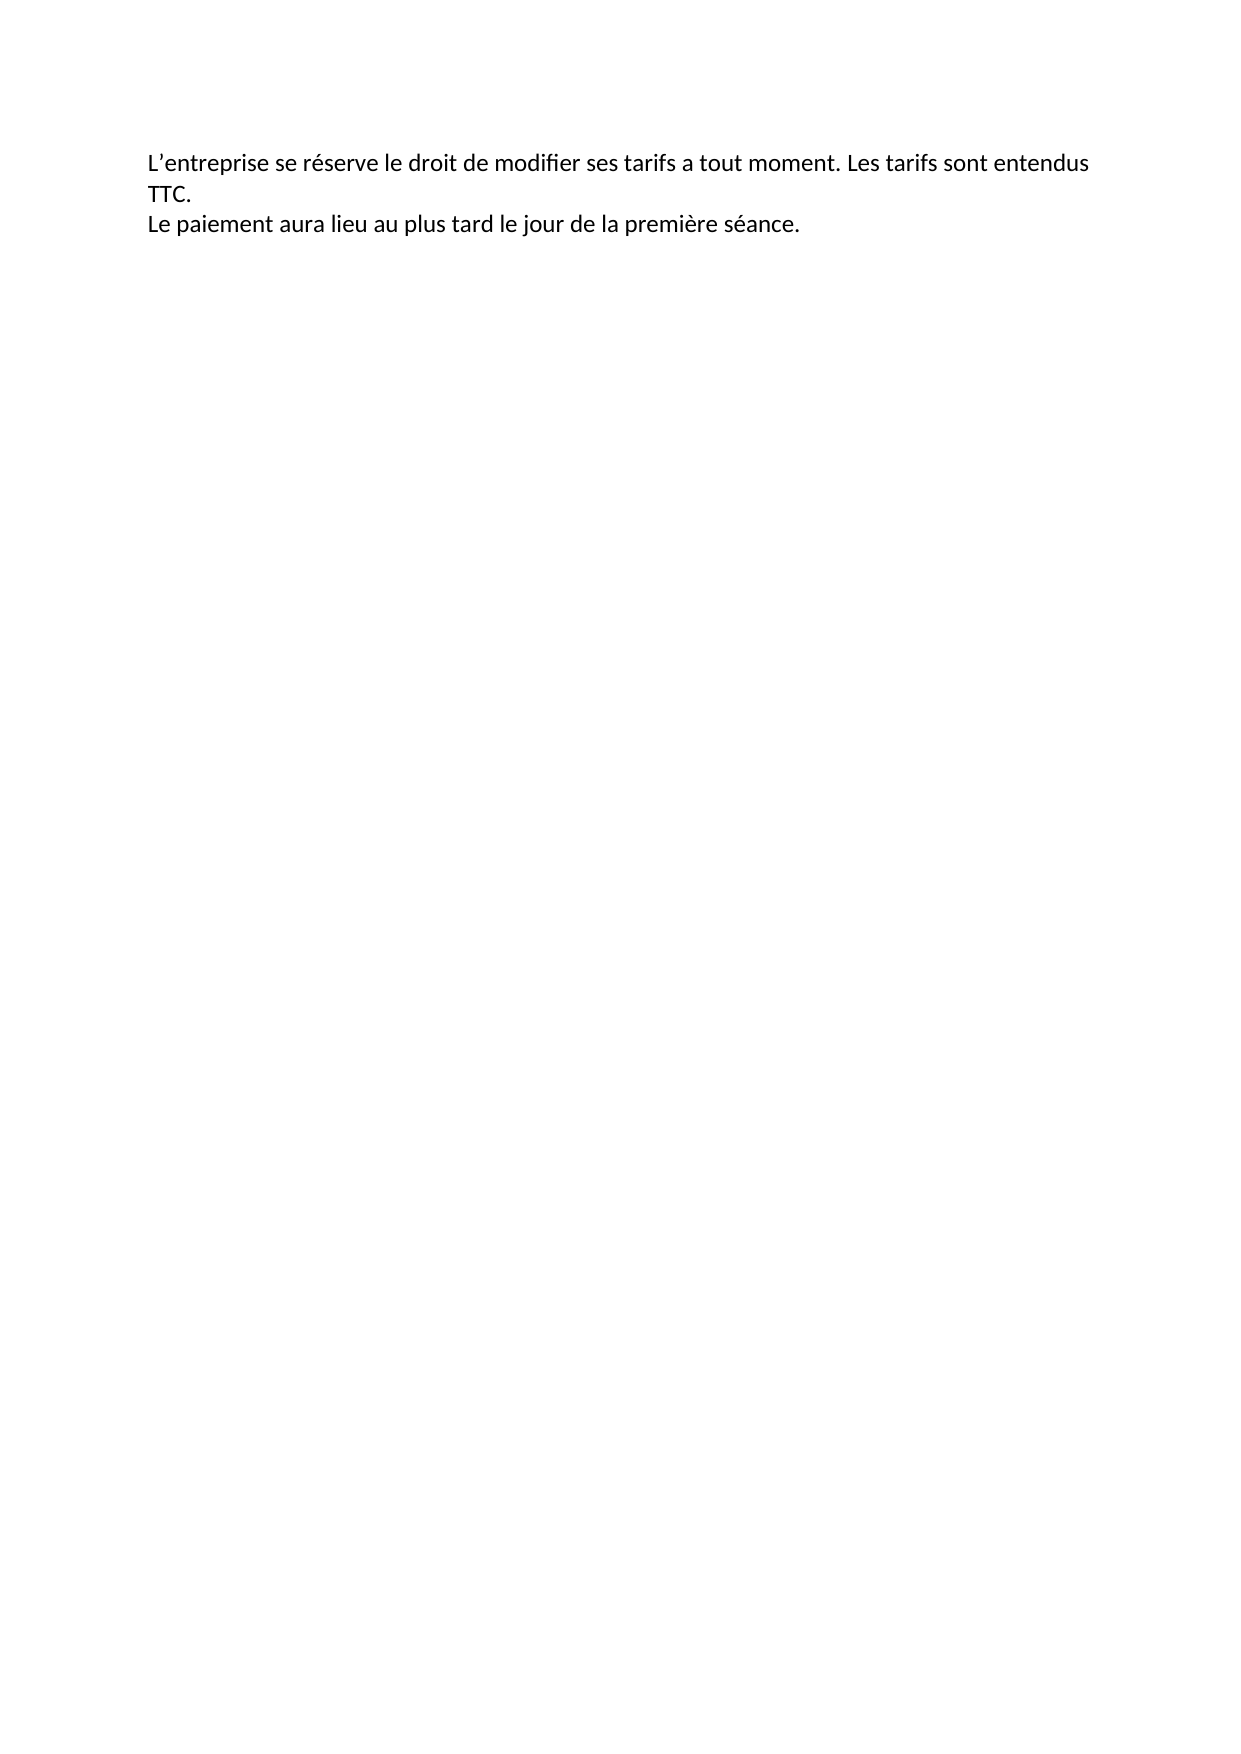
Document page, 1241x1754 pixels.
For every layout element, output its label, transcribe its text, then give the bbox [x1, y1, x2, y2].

text L’entreprise se réserve le droit de modifier ses tarifs a tout moment. Les tarifs sont entendus TTC. [148, 148, 1093, 209]
text Le paiement aura lieu au plus tard le jour de la première séance. [148, 209, 1093, 239]
